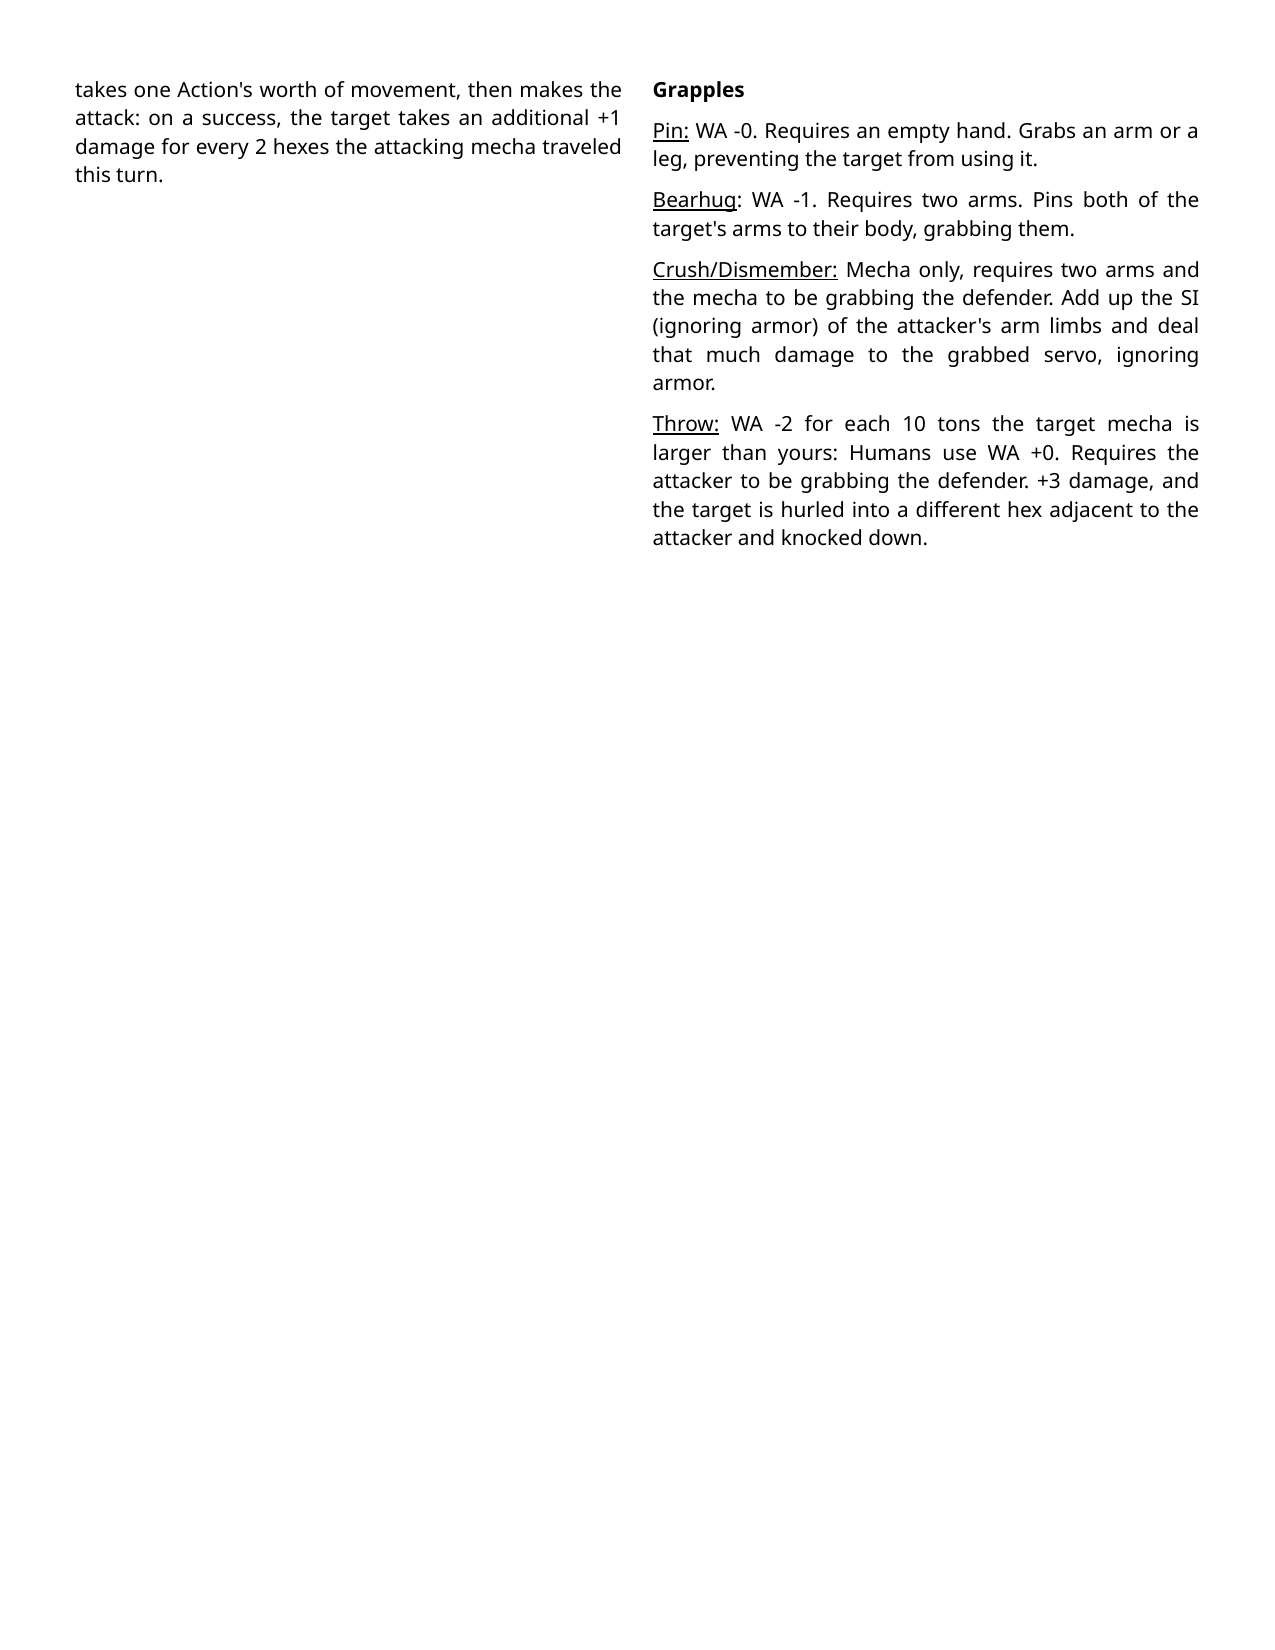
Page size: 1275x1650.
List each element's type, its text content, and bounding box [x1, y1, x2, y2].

text Crush/Dismember: Mecha only, requires two arms and the mecha to be grabbing the defender. Add up the SI (ignoring armor) of the attacker's arm limbs and deal that much damage to the grabbed servo, ignoring armor. [652, 255, 1200, 397]
text takes one Action's worth of movement, then makes the attack: on a success, the target takes an additional +1 damage for every 2 hexes the attacking mecha traveled this turn. [75, 75, 622, 189]
text Pin: WA -0. Requires an empty hand. Grabs an arm or a leg, preventing the target from using it. [652, 116, 1200, 173]
text Throw: WA -2 for each 10 tons the target mecha is larger than yours: Humans use WA +0. Requires the attacker to be grabbing the defender. +3 damage, and the target is hurled into a different hex adjacent to the attacker and knocked down. [652, 409, 1200, 552]
text Grapples [652, 75, 1200, 103]
text Bearhug: WA -1. Requires two arms. Pins both of the target's arms to their body, grabbing them. [652, 185, 1200, 242]
